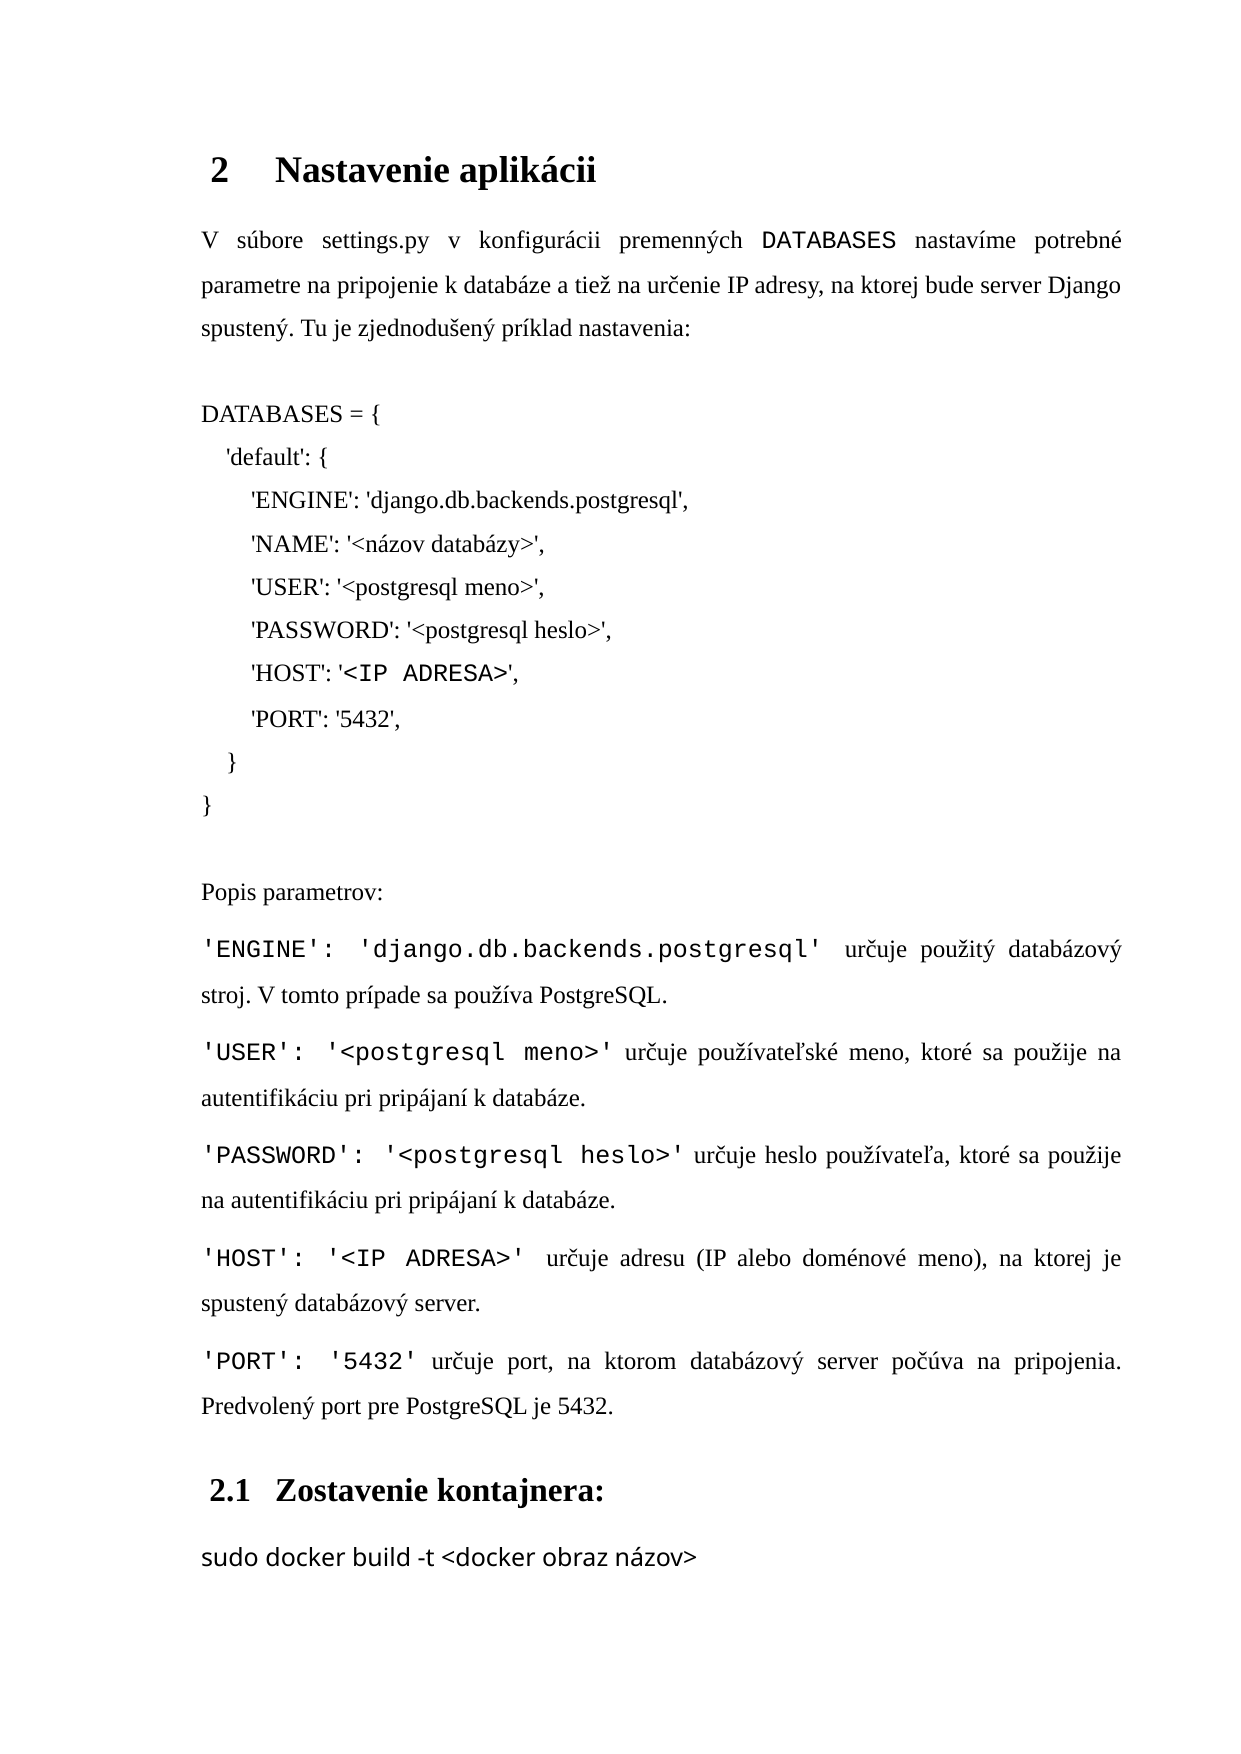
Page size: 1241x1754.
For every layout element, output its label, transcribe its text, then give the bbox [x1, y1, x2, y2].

text } [201, 747, 1122, 776]
text 'HOST': '<IP ADRESA>', [201, 658, 1122, 689]
text 'PORT': '5432', [201, 704, 1122, 733]
text 'NAME': '<názov databázy>', [201, 529, 1122, 557]
text 'USER': '<postgresql meno>' určuje používateľské meno, ktoré sa použije na autentifikáciu pri pripájaní k databáze. [201, 1037, 1122, 1111]
text DATABASES = { [201, 399, 1122, 428]
text sudo docker build -t <docker obraz názov> [201, 1540, 1122, 1574]
text 'USER': '<postgresql meno>', [201, 572, 1122, 601]
text } [201, 791, 1122, 819]
text 'PASSWORD': '<postgresql heslo>' určuje heslo používateľa, ktoré sa použije na autentifikáciu pri pripájaní k databáze. [201, 1140, 1122, 1214]
subtitle Zostavenie kontajnera: [201, 1470, 1122, 1508]
text 'PORT': '5432' určuje port, na ktorom databázový server počúva na pripojenia. Predvolený port pre PostgreSQL je 5432. [201, 1346, 1122, 1420]
text V súbore settings.py v konfigurácii premenných DATABASES nastavíme potrebné parametre na pripojenie k databáze a tiež na určenie IP adresy, na ktorej bude server Django spustený. Tu je zjednodušený príklad nastavenia: [201, 225, 1122, 342]
text 'HOST': '<IP ADRESA>' určuje adresu (IP alebo doménové meno), na ktorej je spustený databázový server. [201, 1243, 1122, 1317]
text 'ENGINE': 'django.db.backends.postgresql', [201, 486, 1122, 514]
subtitle Nastavenie aplikácii [201, 148, 1122, 191]
text 'ENGINE': 'django.db.backends.postgresql' určuje použitý databázový stroj. V tomto prípade sa používa PostgreSQL. [201, 934, 1122, 1008]
text 'default': { [201, 442, 1122, 471]
text Popis parametrov: [201, 877, 1122, 906]
text 'PASSWORD': '<postgresql heslo>', [201, 615, 1122, 644]
